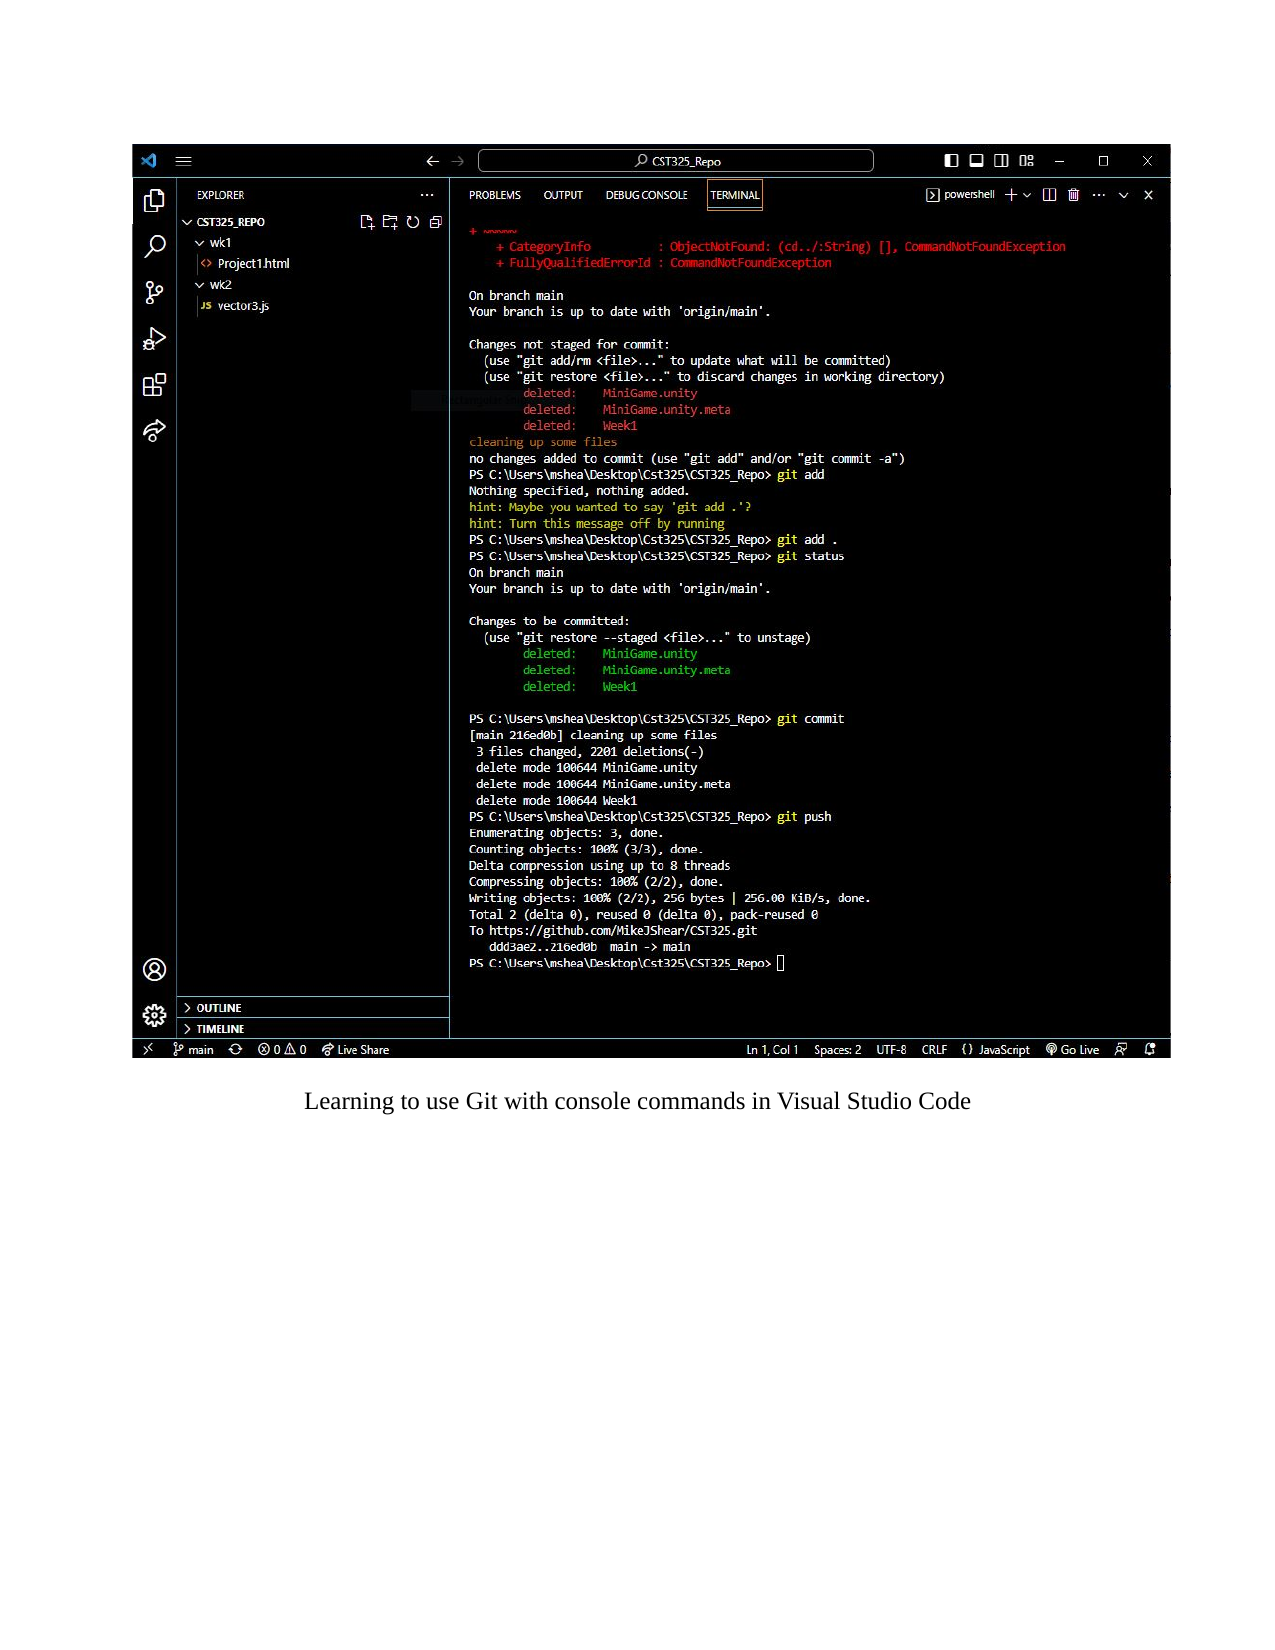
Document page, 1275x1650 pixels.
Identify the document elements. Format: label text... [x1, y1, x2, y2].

picture [132, 144, 1171, 1058]
text Learning to use Git with console commands in Visual Studio Code [118, 118, 1157, 1115]
